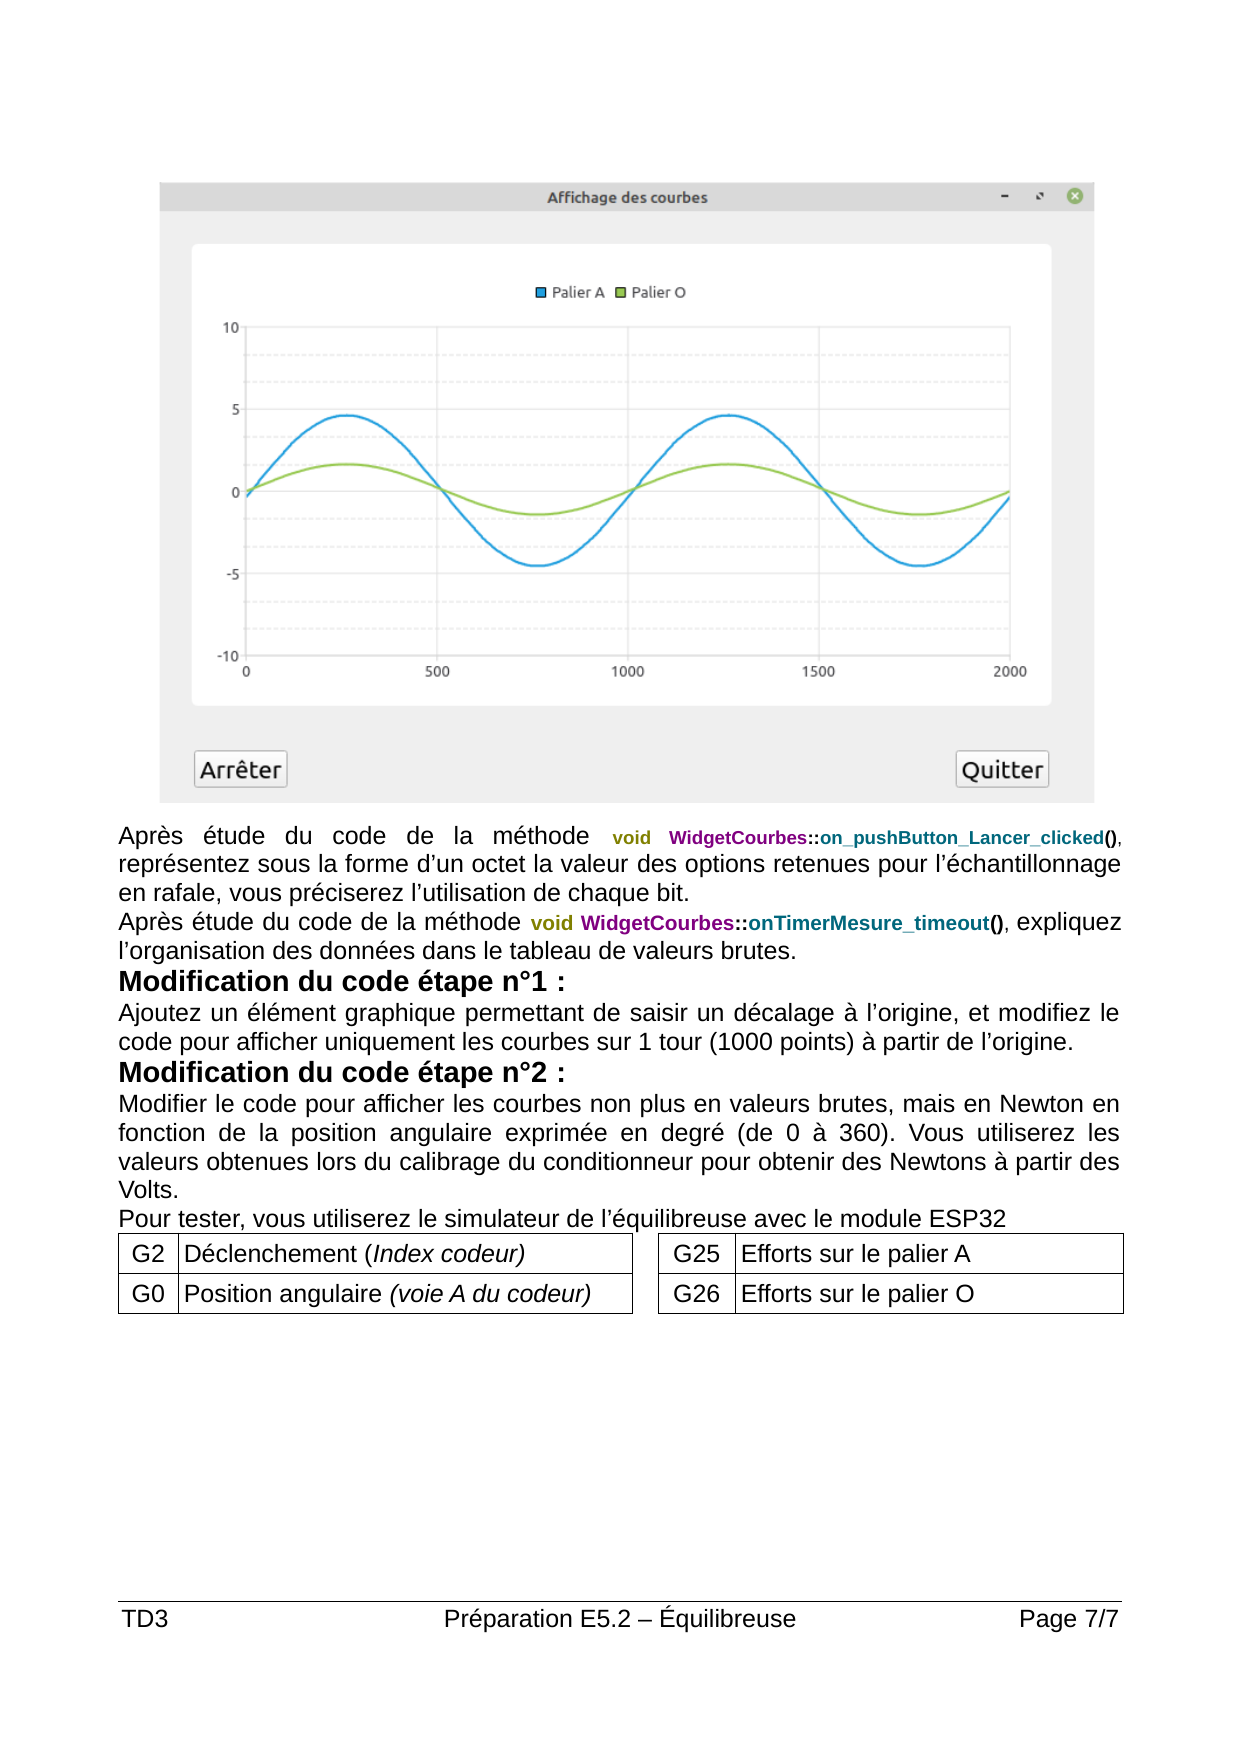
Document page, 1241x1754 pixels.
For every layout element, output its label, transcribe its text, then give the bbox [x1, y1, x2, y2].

text Après étude du code de la méthode void WidgetCourbes::onTimerMesure_timeout(), expliquez l’organisation des données dans le tableau de valeurs brutes. [118, 907, 1122, 964]
table_cell [633, 1273, 658, 1313]
text Ajoutez un élément graphique permettant de saisir un décalage à l’origine, et modifiez le code pour afficher uniquement les courbes sur 1 tour (1000 points) à partir de l’origine. [118, 998, 1122, 1055]
table_cell G0 [119, 1274, 178, 1313]
table_header Efforts sur le palier A [736, 1234, 1123, 1273]
picture [159, 182, 1095, 803]
table_header Déclenchement (Index codeur) [179, 1234, 632, 1273]
table_header G2 [119, 1234, 178, 1273]
subtitle Modification du code étape n°2 : [118, 1055, 1122, 1089]
table_cell G26 [659, 1274, 735, 1313]
subtitle Modification du code étape n°1 : [118, 964, 1122, 998]
table_header G25 [659, 1234, 735, 1273]
text Après étude du code de la méthode void WidgetCourbes::on_pushButton_Lancer_clicked(), représentez sous la forme d’un octet la valeur des options retenues pour l’échantillonnage en rafale, vous préciserez l’utilisation de chaque bit. [118, 176, 1122, 907]
text Modifier le code pour afficher les courbes non plus en valeurs brutes, mais en Newton en fonction de la position angulaire exprimée en degré (de 0 à 360). Vous utiliserez les valeurs obtenues lors du calibrage du conditionneur pour obtenir des Newtons à partir des Volts. [118, 1089, 1122, 1204]
table_cell Position angulaire (voie A du codeur) [179, 1274, 632, 1313]
text Pour tester, vous utiliserez le simulateur de l’équilibreuse avec le module ESP32 [118, 1204, 1122, 1233]
table_cell Efforts sur le palier O [736, 1274, 1123, 1313]
table_header [633, 1233, 658, 1273]
